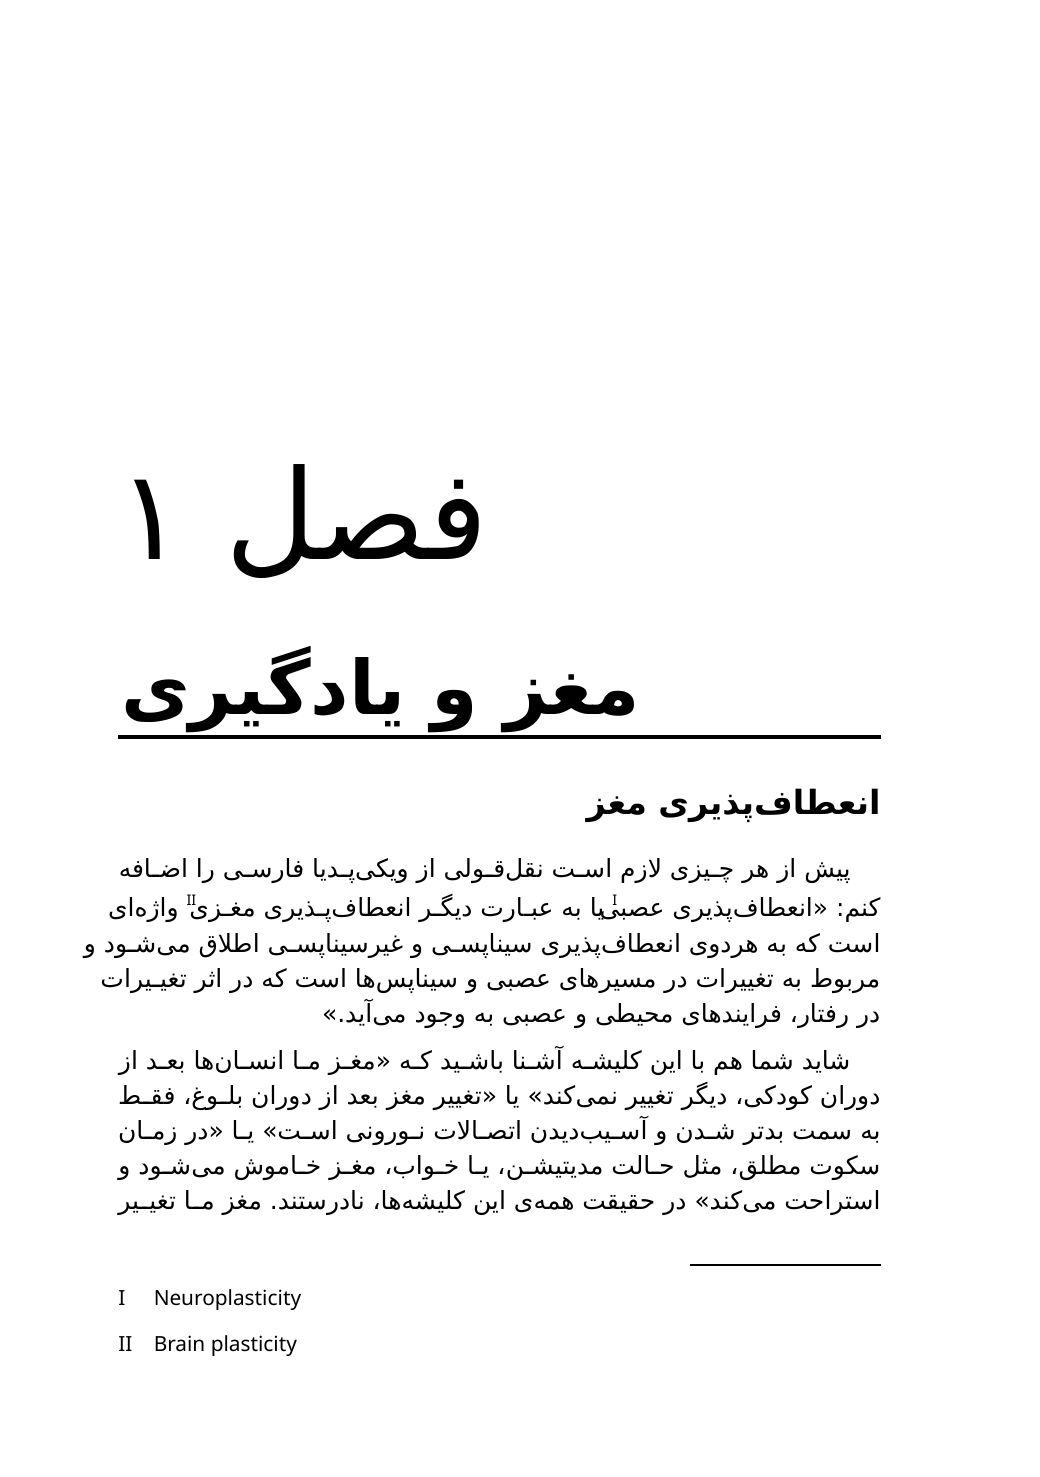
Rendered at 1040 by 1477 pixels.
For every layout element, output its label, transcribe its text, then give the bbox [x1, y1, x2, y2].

subtitle مغز و یادگیری [118, 642, 881, 735]
text شاید شما هم با این کلیشه آشنا باشید که «مغز ما انسان‌ها بعد از دوران کودکی، دیگر تغییر نمی‌کند» یا «تغییر مغز بعد از دوران بلوغ، فقط به سمت بدتر شدن و آسیب‌دیدن اتصالات نورونی است» یا «در زمان سکوت مطلق، مثل حالت مدیتیشن، یا خواب، مغز خاموش می‌شود و استراحت می‌کند» در حقیقت همه‌ی این کلیشه‌ها، نادرستند. مغز ما تغییر می‌کند و فارق از سن، شما بعد از یادگیری هر مطلب یا مهارتی، مغز خود را تغییر می‌دهید. [118, 1046, 881, 1215]
subtitle فصل ۱ [118, 444, 881, 589]
subtitle انعطاف‌پذیری مغز [118, 783, 881, 822]
text Neuroplasticity [118, 1283, 881, 1312]
text Brain plasticity [118, 1329, 881, 1358]
text پیش از هر چیزی لازم است نقل‌قولی از ویکی‌پدیا فارسی را اضافه کنم: «انعطاف‌پذیری عصبی یا به عبارت دیگر انعطاف‌پذیری مغزی واژه‌ای است که به هردوی انعطاف‌پذیری سیناپسی و غیرسیناپسی اطلاق می‌شود و مربوط به تغییرات در مسیرهای عصبی و سیناپس‌ها است که در اثر تغییرات در رفتار، فرایندهای محیطی و عصبی به وجود می‌آید.» [118, 854, 881, 1028]
